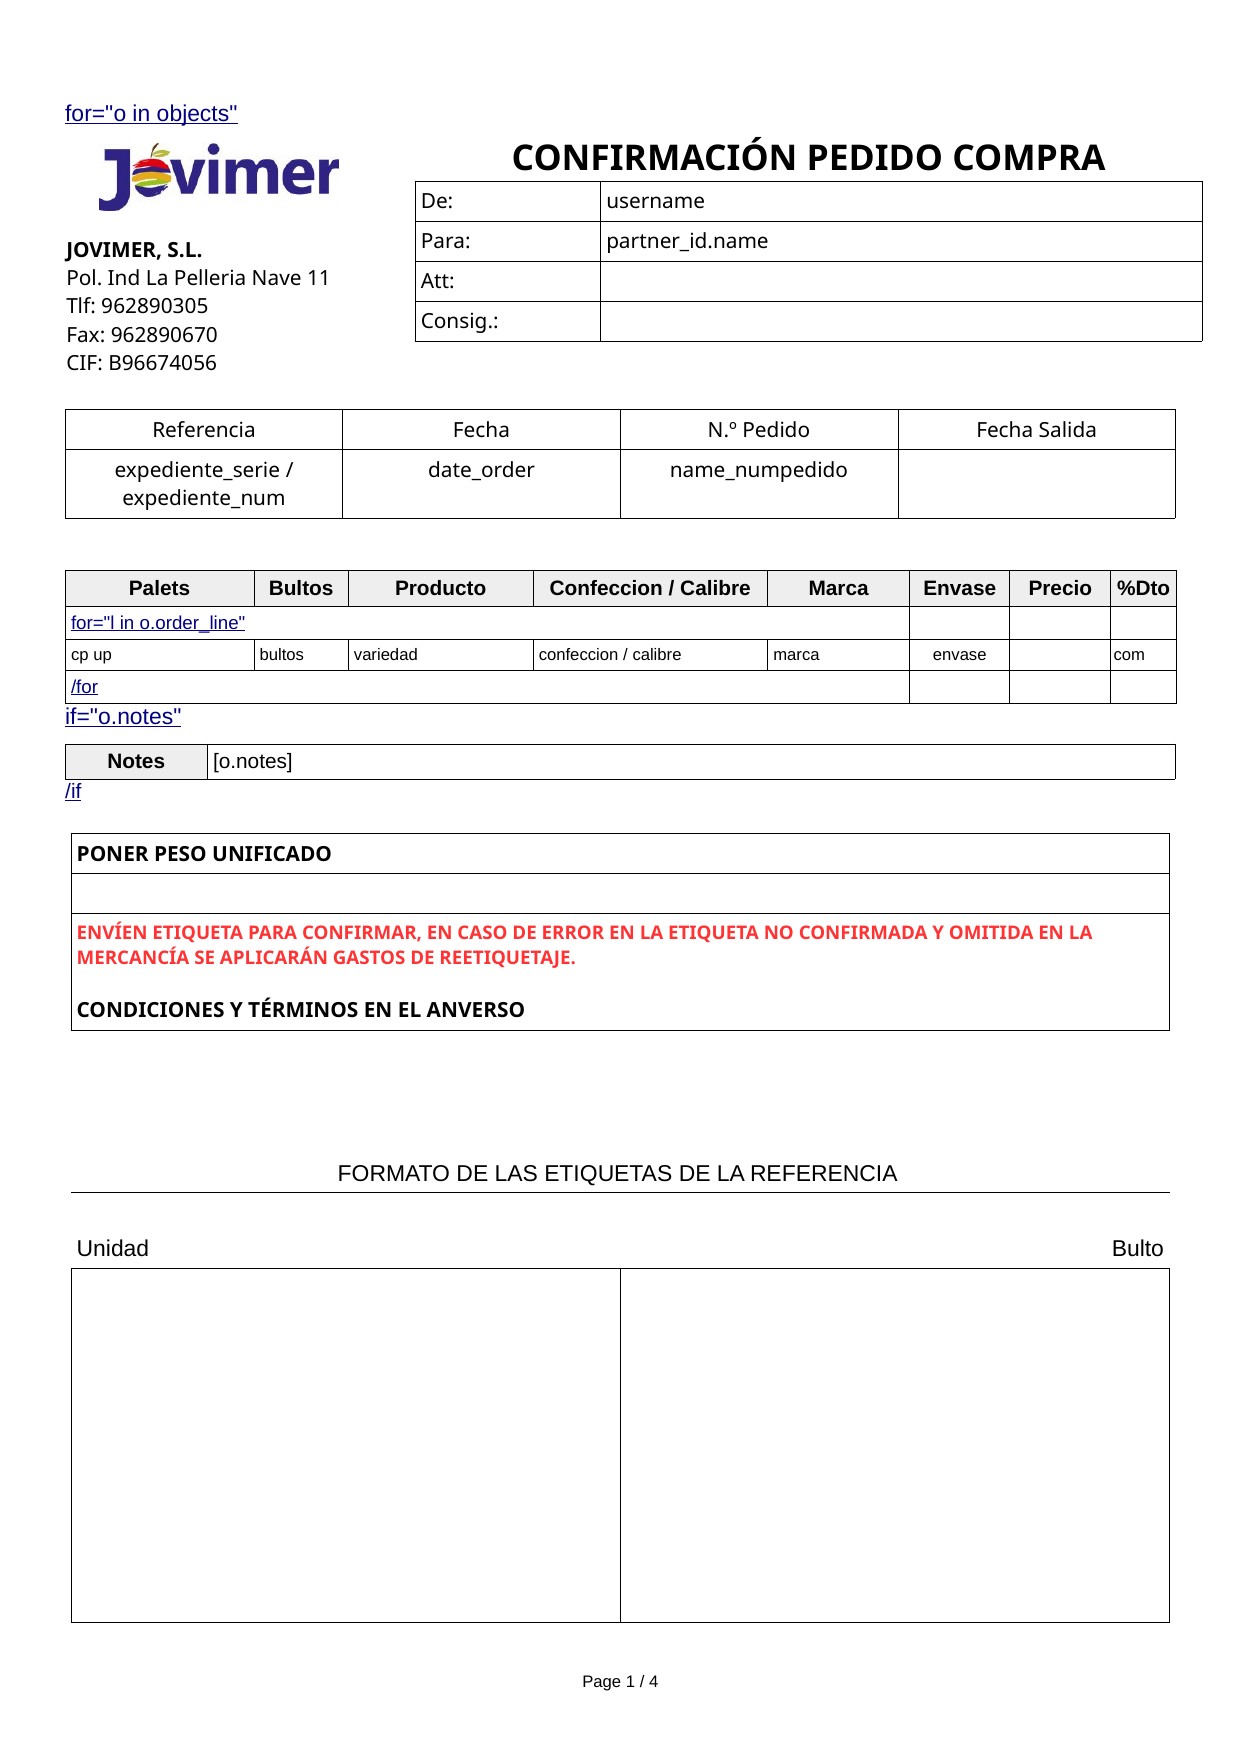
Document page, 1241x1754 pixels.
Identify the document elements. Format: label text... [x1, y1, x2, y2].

table_header N.º Pedido [621, 410, 898, 449]
table_header Palets [66, 571, 254, 606]
table_cell date_order [343, 450, 620, 517]
table_cell /for [66, 671, 909, 703]
table_cell [910, 607, 1009, 639]
table_cell [1111, 671, 1176, 703]
table_cell marca [768, 640, 909, 669]
table_cell variedad [349, 640, 533, 669]
table_cell [72, 1269, 620, 1622]
table_header Notes [66, 745, 207, 779]
table_cell [1010, 671, 1110, 703]
table_cell [72, 874, 1169, 913]
table_cell expediente_serie / expediente_num [66, 450, 342, 517]
table_cell confeccion / calibre [534, 640, 767, 669]
text if="o.notes" [65, 704, 1175, 729]
table_cell [899, 450, 1175, 517]
picture [99, 143, 339, 211]
table_cell Bulto [620, 1230, 1169, 1267]
table_cell [601, 302, 1202, 341]
table_cell envase [910, 640, 1009, 669]
table_header PONER PESO UNIFICADO [72, 834, 1169, 873]
table_cell cp up [66, 640, 254, 669]
table_cell partner_id.name [601, 222, 1202, 261]
table_header Precio [1010, 571, 1110, 606]
table_header Fecha Salida [899, 410, 1175, 449]
table_header Producto [349, 571, 533, 606]
table_header username [601, 182, 1202, 221]
table_cell bultos [255, 640, 348, 669]
table_header Fecha [343, 410, 620, 449]
table_header De: [416, 182, 600, 221]
table_header Confeccion / Calibre [534, 571, 767, 606]
table_cell Consig.: [416, 302, 600, 341]
table_cell [621, 1269, 1169, 1622]
table_cell [1111, 607, 1176, 639]
table_header [o.notes] [208, 745, 1175, 779]
table_cell ENVÍEN ETIQUETA PARA CONFIRMAR, EN CASO DE ERROR EN LA ETIQUETA NO CONFIRMADA Y OMITIDA EN LA MERCANCÍA SE APLICARÁN GASTOS DE REETIQUETAJE. CONDICIONES Y TÉRMINOS EN EL ANVERSO [72, 914, 1169, 1030]
table_header %Dto [1111, 571, 1176, 606]
table_header FORMATO DE LAS ETIQUETAS DE LA REFERENCIA [71, 1128, 1169, 1192]
table_header CONFIRMACIÓN PEDIDO COMPRA [409, 127, 1208, 383]
table_cell [65, 1093, 1175, 1656]
table_header Referencia [66, 410, 342, 449]
table_cell [601, 262, 1202, 301]
table_cell [71, 1193, 1169, 1229]
table_cell Att: [416, 262, 600, 301]
table_cell Unidad [71, 1230, 620, 1267]
table_cell for="l in o.order_line" [66, 607, 909, 639]
table_header JOVIMER, S.L. Pol. Ind La Pelleria Nave 11 Tlf: 962890305 Fax: 962890670 CIF: B96674056 [60, 127, 409, 383]
table_cell com [1111, 640, 1176, 669]
table_cell [1010, 607, 1110, 639]
table_cell [1010, 640, 1110, 669]
table_header Envase [910, 571, 1009, 606]
text for="o in objects" [65, 100, 1175, 127]
table_cell Para: [416, 222, 600, 261]
table_cell [910, 671, 1009, 703]
table_header Marca [768, 571, 909, 606]
text /if [65, 780, 1175, 803]
table_header [65, 827, 1175, 1093]
table_header Bultos [255, 571, 348, 606]
table_cell name_numpedido [621, 450, 898, 517]
